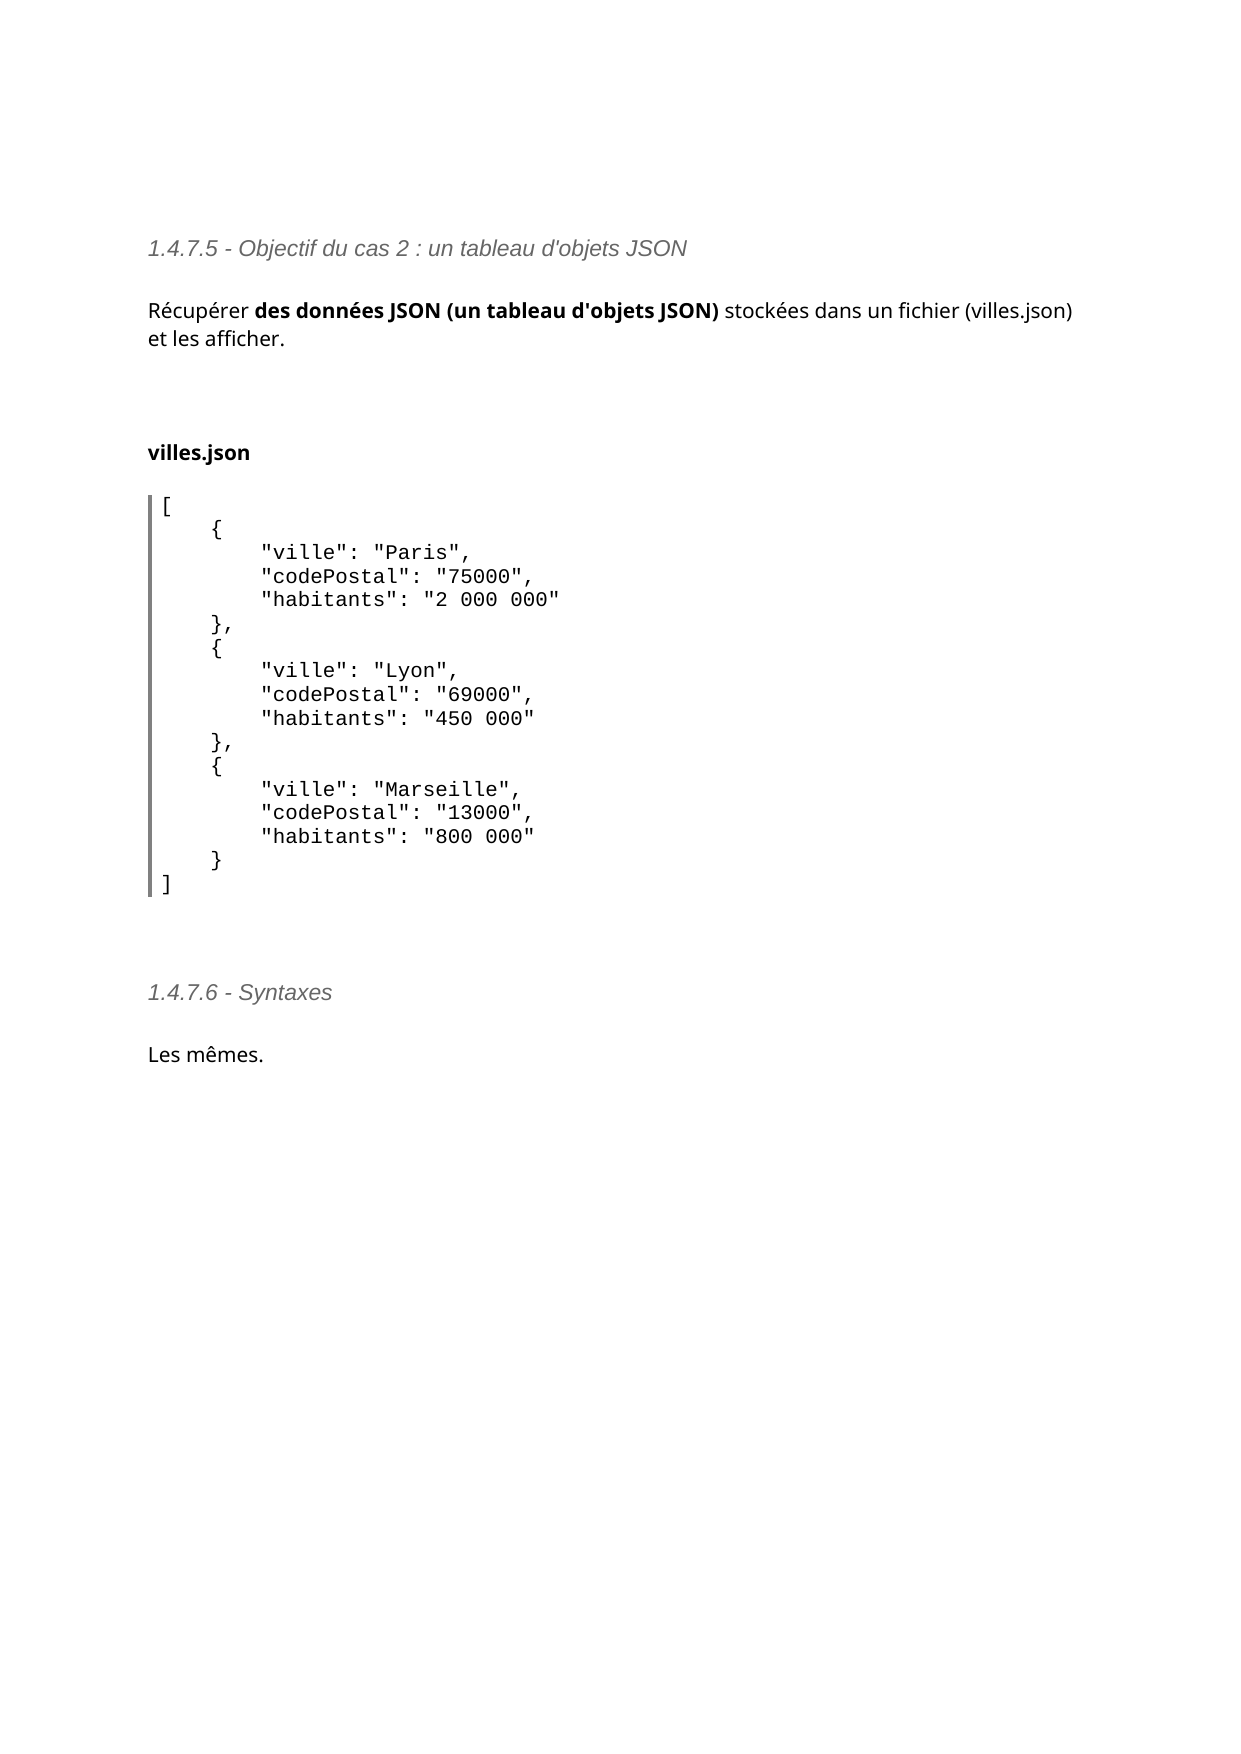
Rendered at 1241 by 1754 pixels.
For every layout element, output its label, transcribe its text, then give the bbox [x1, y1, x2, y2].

text { [152, 637, 1092, 660]
text { [152, 755, 1092, 778]
text [ [152, 495, 1092, 518]
text ] [152, 873, 1092, 897]
text "codePostal": "75000", [152, 566, 1092, 589]
text "habitants": "450 000" [152, 708, 1092, 731]
text "habitants": "800 000" [152, 826, 1092, 849]
text villes.json [148, 438, 1092, 466]
text "habitants": "2 000 000" [152, 589, 1092, 613]
text Récupérer des données JSON (un tableau d'objets JSON) stockées dans un fichier (villes.json) et les afficher. [148, 296, 1092, 353]
subtitle - Syntaxes [148, 979, 1092, 1005]
text "codePostal": "13000", [152, 802, 1092, 826]
text "codePostal": "69000", [152, 684, 1092, 708]
text } [152, 849, 1092, 873]
text "ville": "Lyon", [152, 660, 1092, 684]
text "ville": "Paris", [152, 542, 1092, 566]
text }, [152, 613, 1092, 637]
text "ville": "Marseille", [152, 778, 1092, 802]
text Les mêmes. [148, 1040, 1092, 1068]
text }, [152, 731, 1092, 755]
subtitle - Objectif du cas 2 : un tableau d'objets JSON [148, 235, 1092, 261]
text { [152, 518, 1092, 542]
